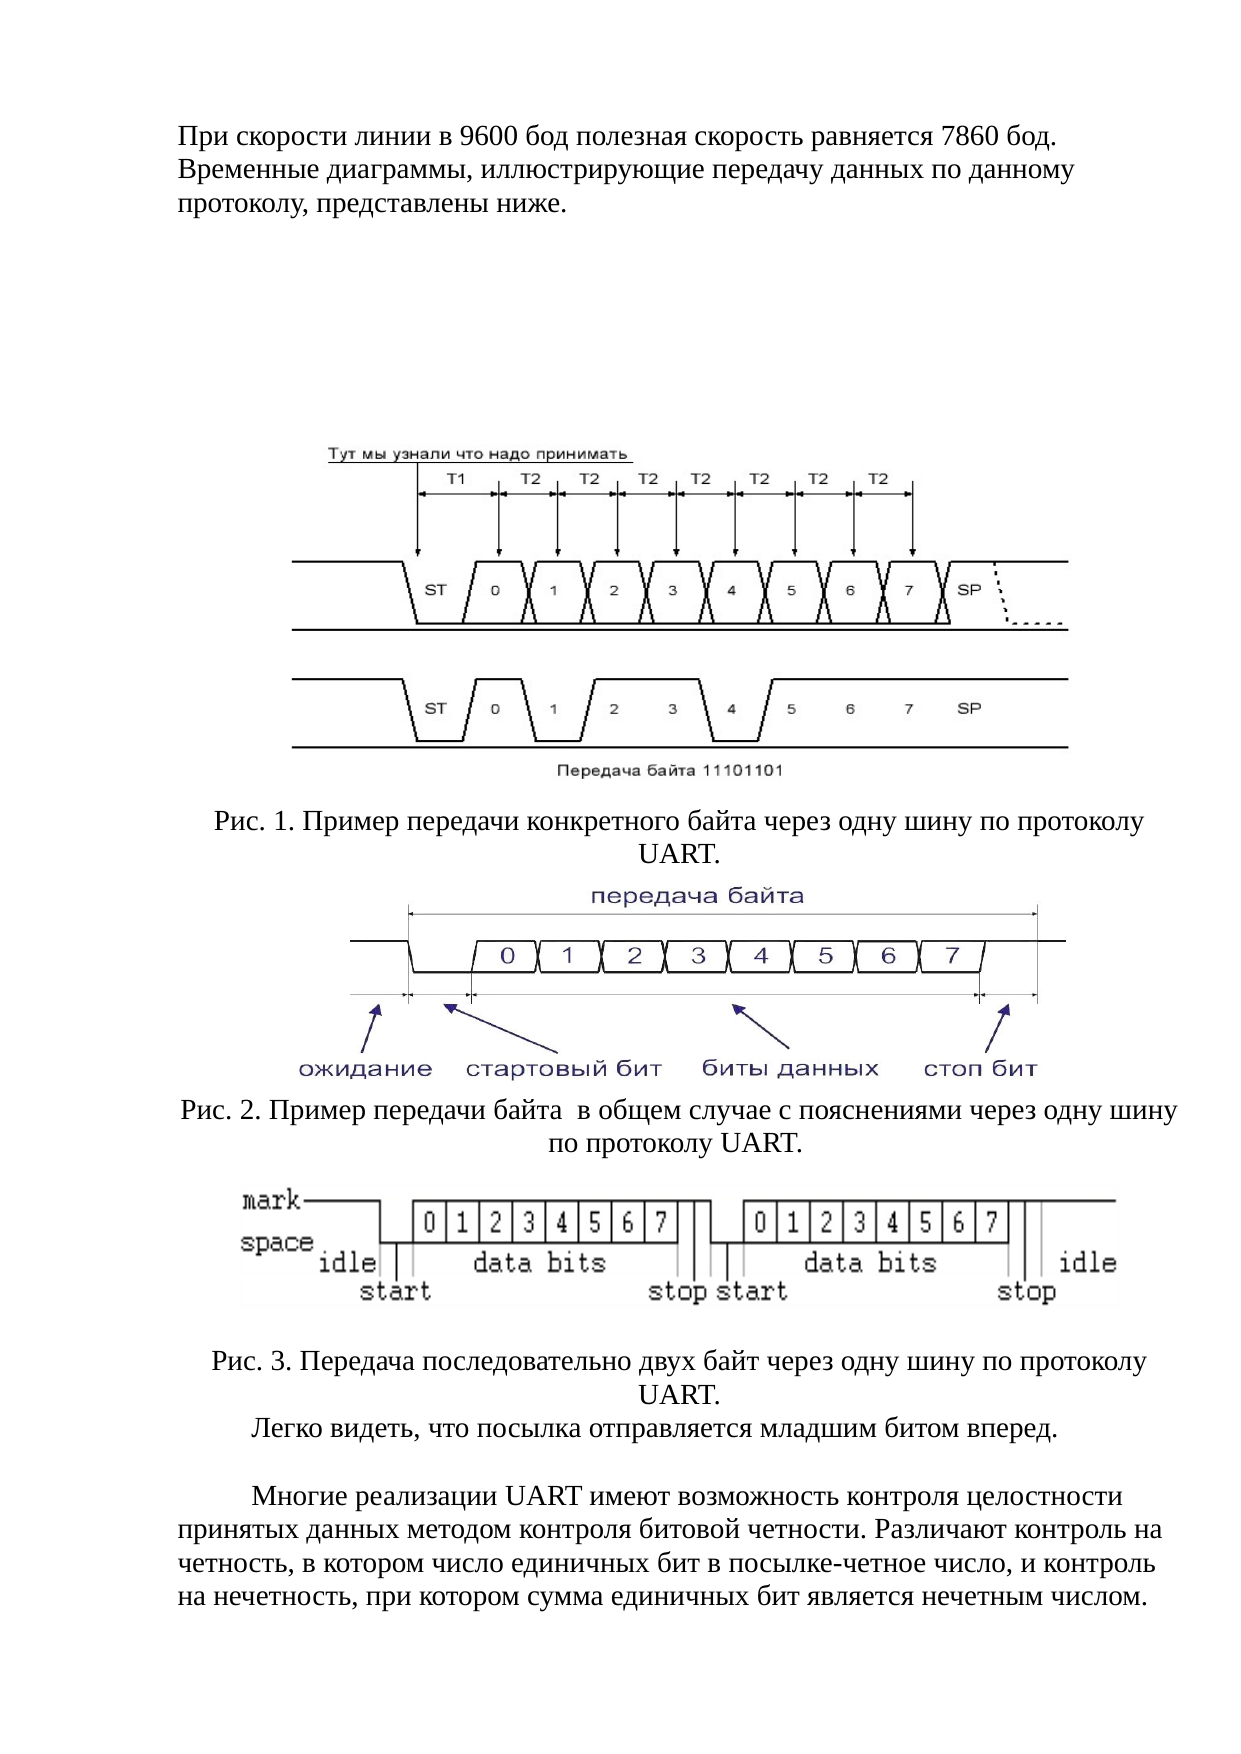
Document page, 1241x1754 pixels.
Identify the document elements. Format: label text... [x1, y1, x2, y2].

picture [238, 1184, 1120, 1310]
text Рис. 3. Передача последовательно двух байт через одну шину по протоколу UART. [177, 1343, 1181, 1411]
picture [292, 870, 1066, 1092]
text Легко видеть, что посылка отправляется младшим битом вперед. [177, 1411, 1181, 1444]
text Рис. 1. Пример передачи конкретного байта через одну шину по протоколу UART. [177, 420, 1181, 870]
text Рис. 2. Пример передачи байта в общем случае с пояснениями через одну шину по протоколу UART. [177, 870, 1181, 1159]
picture [262, 420, 1096, 803]
text При скорости линии в 9600 бод полезная скорость равняется 7860 бод. Временные диаграммы, иллюстрирующие передачу данных по данному протоколу, представлены ниже. [177, 118, 1181, 219]
text Многие реализации UART имеют возможность контроля целостности принятых данных методом контроля битовой четности. Различают контроль на четность, в котором число единичных бит в посылке-четное число, и контроль на нечетность, при котором сумма единичных бит является нечетным числом. [177, 1478, 1181, 1612]
